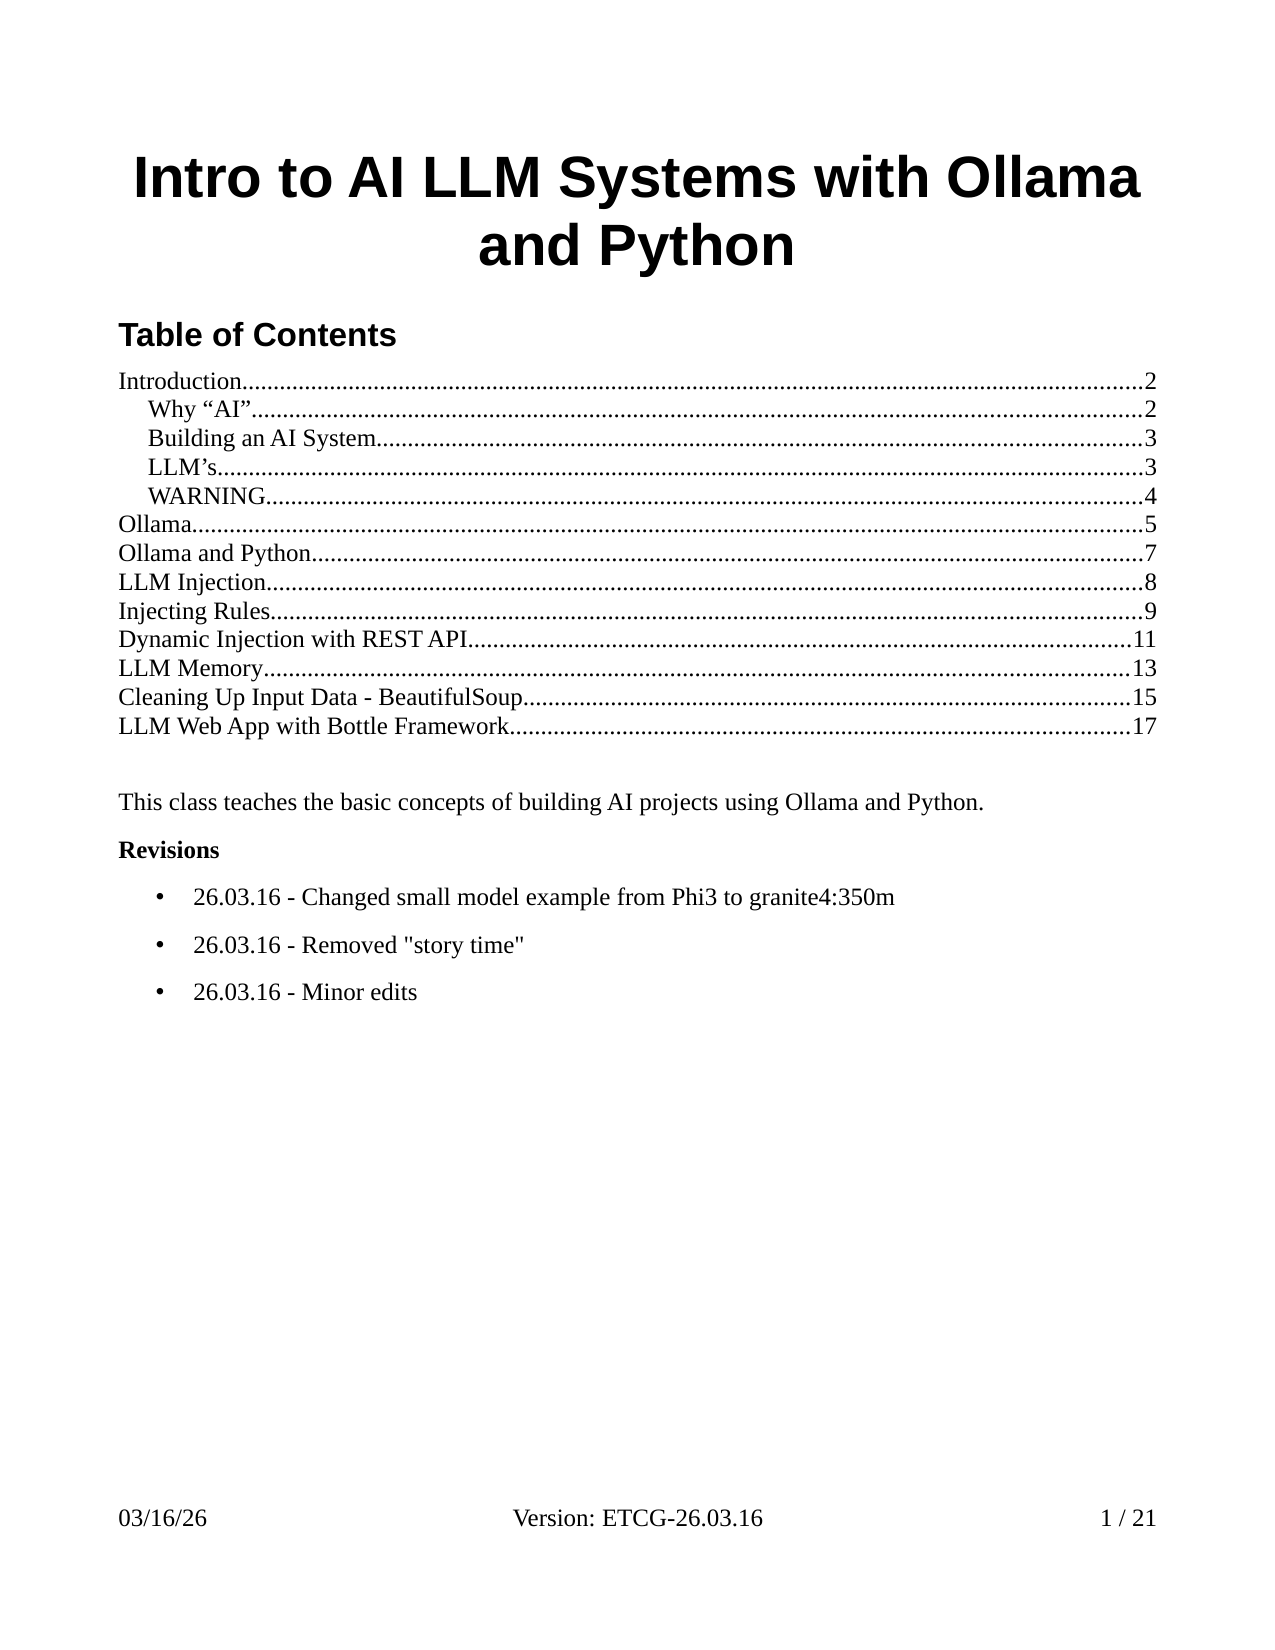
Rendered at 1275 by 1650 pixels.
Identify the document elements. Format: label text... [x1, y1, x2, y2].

title Intro to AI LLM Systems with Ollama and Python [118, 143, 1157, 277]
text LLM Memory 13 [118, 653, 1157, 682]
text Cleaning Up Input Data - BeautifulSoup 15 [118, 682, 1157, 711]
text Building an AI System 3 [148, 423, 1157, 452]
text LLM’s 3 [148, 452, 1157, 481]
text LLM Injection 8 [118, 567, 1157, 596]
text Introduction 2 [118, 366, 1157, 394]
text This class teaches the basic concepts of building AI projects using Ollama and Python. [118, 787, 1157, 816]
text Why “AI” 2 [148, 394, 1157, 423]
text Ollama 5 [118, 509, 1157, 538]
text Dynamic Injection with REST API 11 [118, 624, 1157, 653]
text WARNING 4 [148, 481, 1157, 509]
subtitle Table of Contents [118, 315, 1157, 353]
text Ollama and Python 7 [118, 538, 1157, 567]
list 26.03.16 - Removed "story time" [156, 930, 1157, 959]
list 26.03.16 - Changed small model example from Phi3 to granite4:350m [156, 882, 1157, 911]
text LLM Web App with Bottle Framework 17 [118, 711, 1157, 739]
list 26.03.16 - Minor edits [156, 977, 1157, 1006]
text Injecting Rules 9 [118, 596, 1157, 624]
text Revisions [118, 835, 1157, 863]
